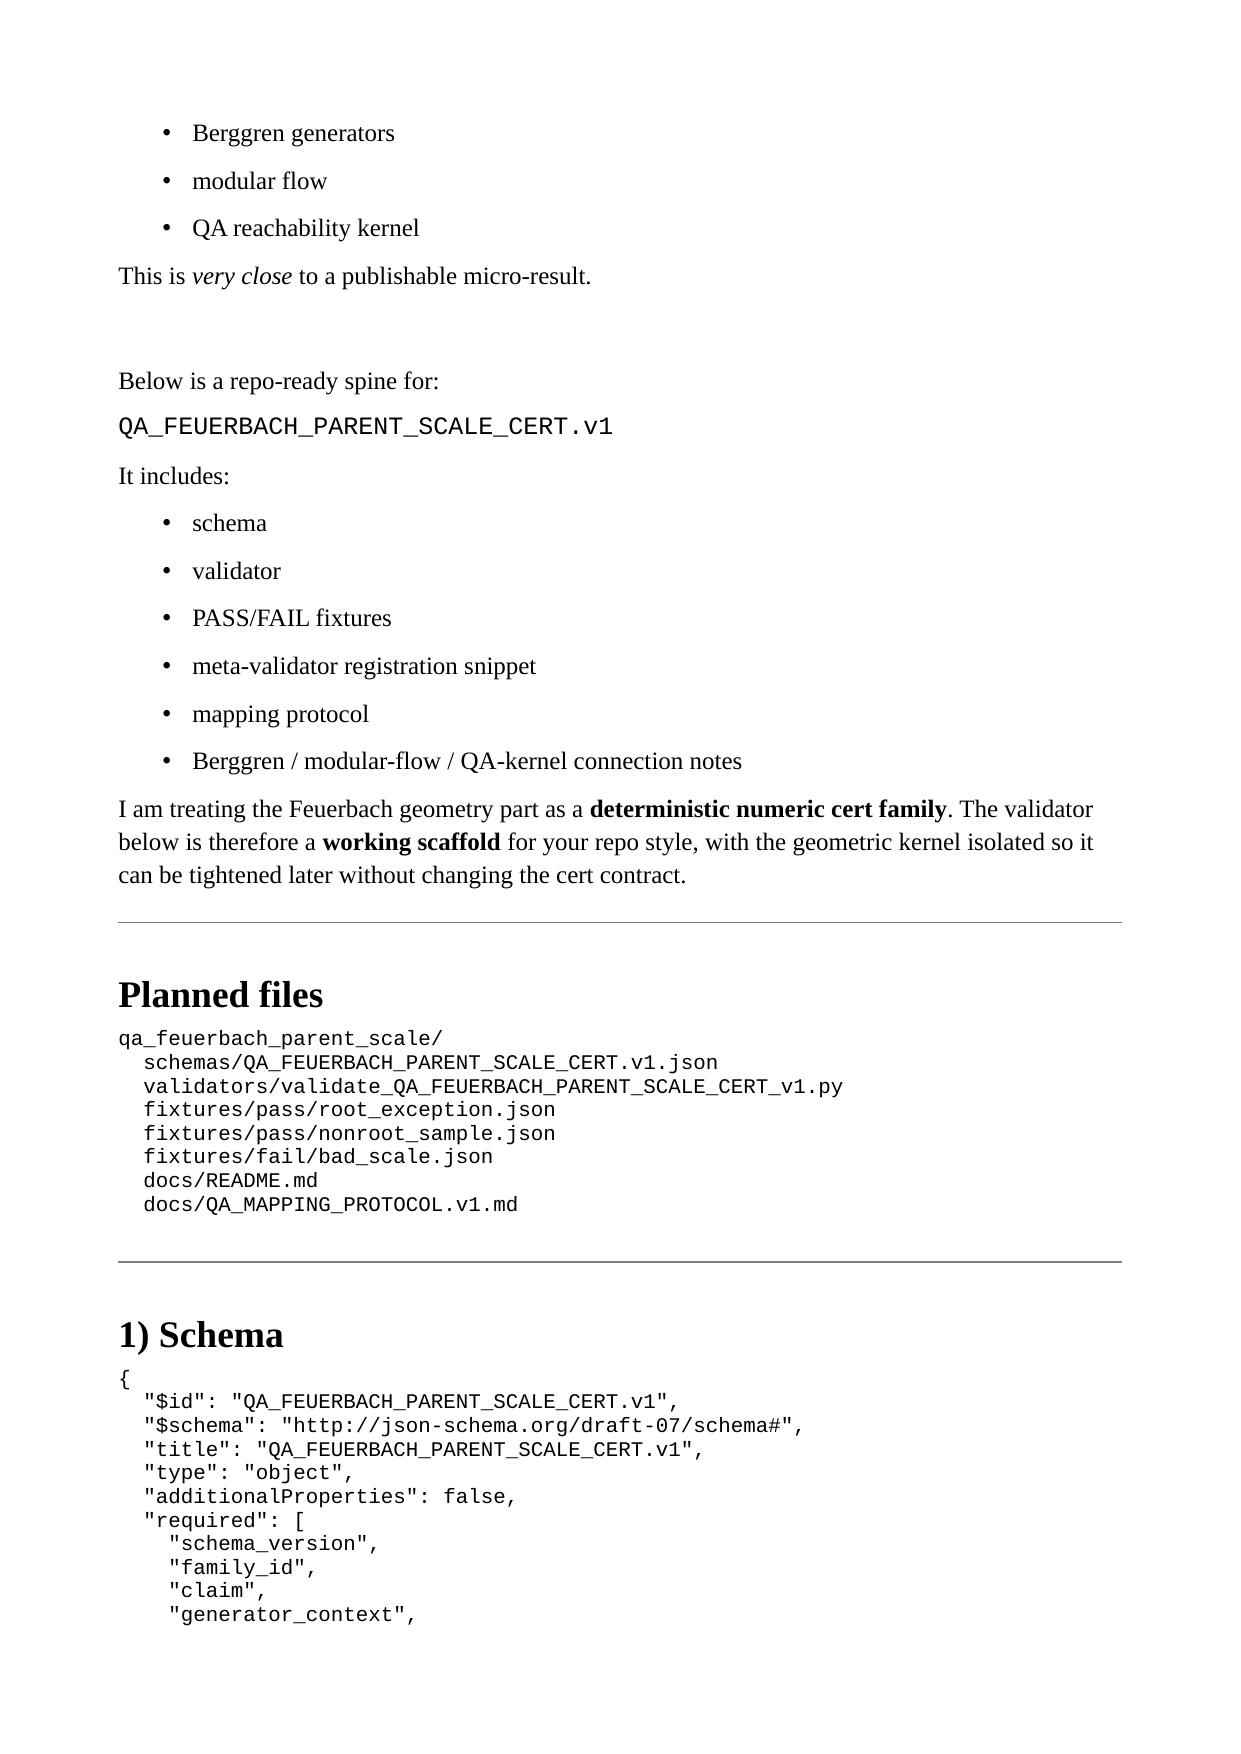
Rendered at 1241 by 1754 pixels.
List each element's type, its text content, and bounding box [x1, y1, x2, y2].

list mapping protocol [162, 699, 1122, 727]
text "$schema": "http://json-schema.org/draft-07/schema#", [118, 1415, 1122, 1439]
list Berggren / modular-flow / QA-kernel connection notes [162, 746, 1122, 775]
text "schema_version", [118, 1533, 1122, 1557]
text "$id": "QA_FEUERBACH_PARENT_SCALE_CERT.v1", [118, 1391, 1122, 1415]
list QA reachability kernel [162, 213, 1122, 242]
text This is very close to a publishable micro-result. [118, 261, 1122, 290]
text Below is a repo-ready spine for: [118, 366, 1122, 395]
text fixtures/fail/bad_scale.json [118, 1147, 1122, 1170]
text "type": "object", [118, 1462, 1122, 1486]
text fixtures/pass/root_exception.json [118, 1099, 1122, 1123]
list meta-validator registration snippet [162, 651, 1122, 680]
subtitle 1) Schema [118, 1312, 1122, 1355]
text validators/validate_QA_FEUERBACH_PARENT_SCALE_CERT_v1.py [118, 1076, 1122, 1099]
text "claim", [118, 1581, 1122, 1604]
text { [118, 1368, 1122, 1391]
text "family_id", [118, 1557, 1122, 1581]
text docs/README.md [118, 1170, 1122, 1194]
text "additionalProperties": false, [118, 1486, 1122, 1509]
list validator [162, 556, 1122, 585]
list PASS/FAIL fixtures [162, 603, 1122, 632]
text "required": [ [118, 1509, 1122, 1533]
text I am treating the Feuerbach geometry part as a deterministic numeric cert family. The validator below is therefore a working scaffold for your repo style, with the geometric kernel isolated so it can be tightened later without changing the cert contract. [118, 794, 1122, 889]
subtitle Planned files [118, 973, 1122, 1016]
list Berggren generators [162, 118, 1122, 147]
text "title": "QA_FEUERBACH_PARENT_SCALE_CERT.v1", [118, 1439, 1122, 1462]
text QA_FEUERBACH_PARENT_SCALE_CERT.v1 [118, 414, 1122, 442]
text fixtures/pass/nonroot_sample.json [118, 1123, 1122, 1147]
text qa_feuerbach_parent_scale/ [118, 1028, 1122, 1052]
text docs/QA_MAPPING_PROTOCOL.v1.md [118, 1194, 1122, 1217]
text "generator_context", [118, 1604, 1122, 1628]
text It includes: [118, 461, 1122, 489]
list schema [162, 508, 1122, 537]
text schemas/QA_FEUERBACH_PARENT_SCALE_CERT.v1.json [118, 1052, 1122, 1076]
list modular flow [162, 166, 1122, 194]
